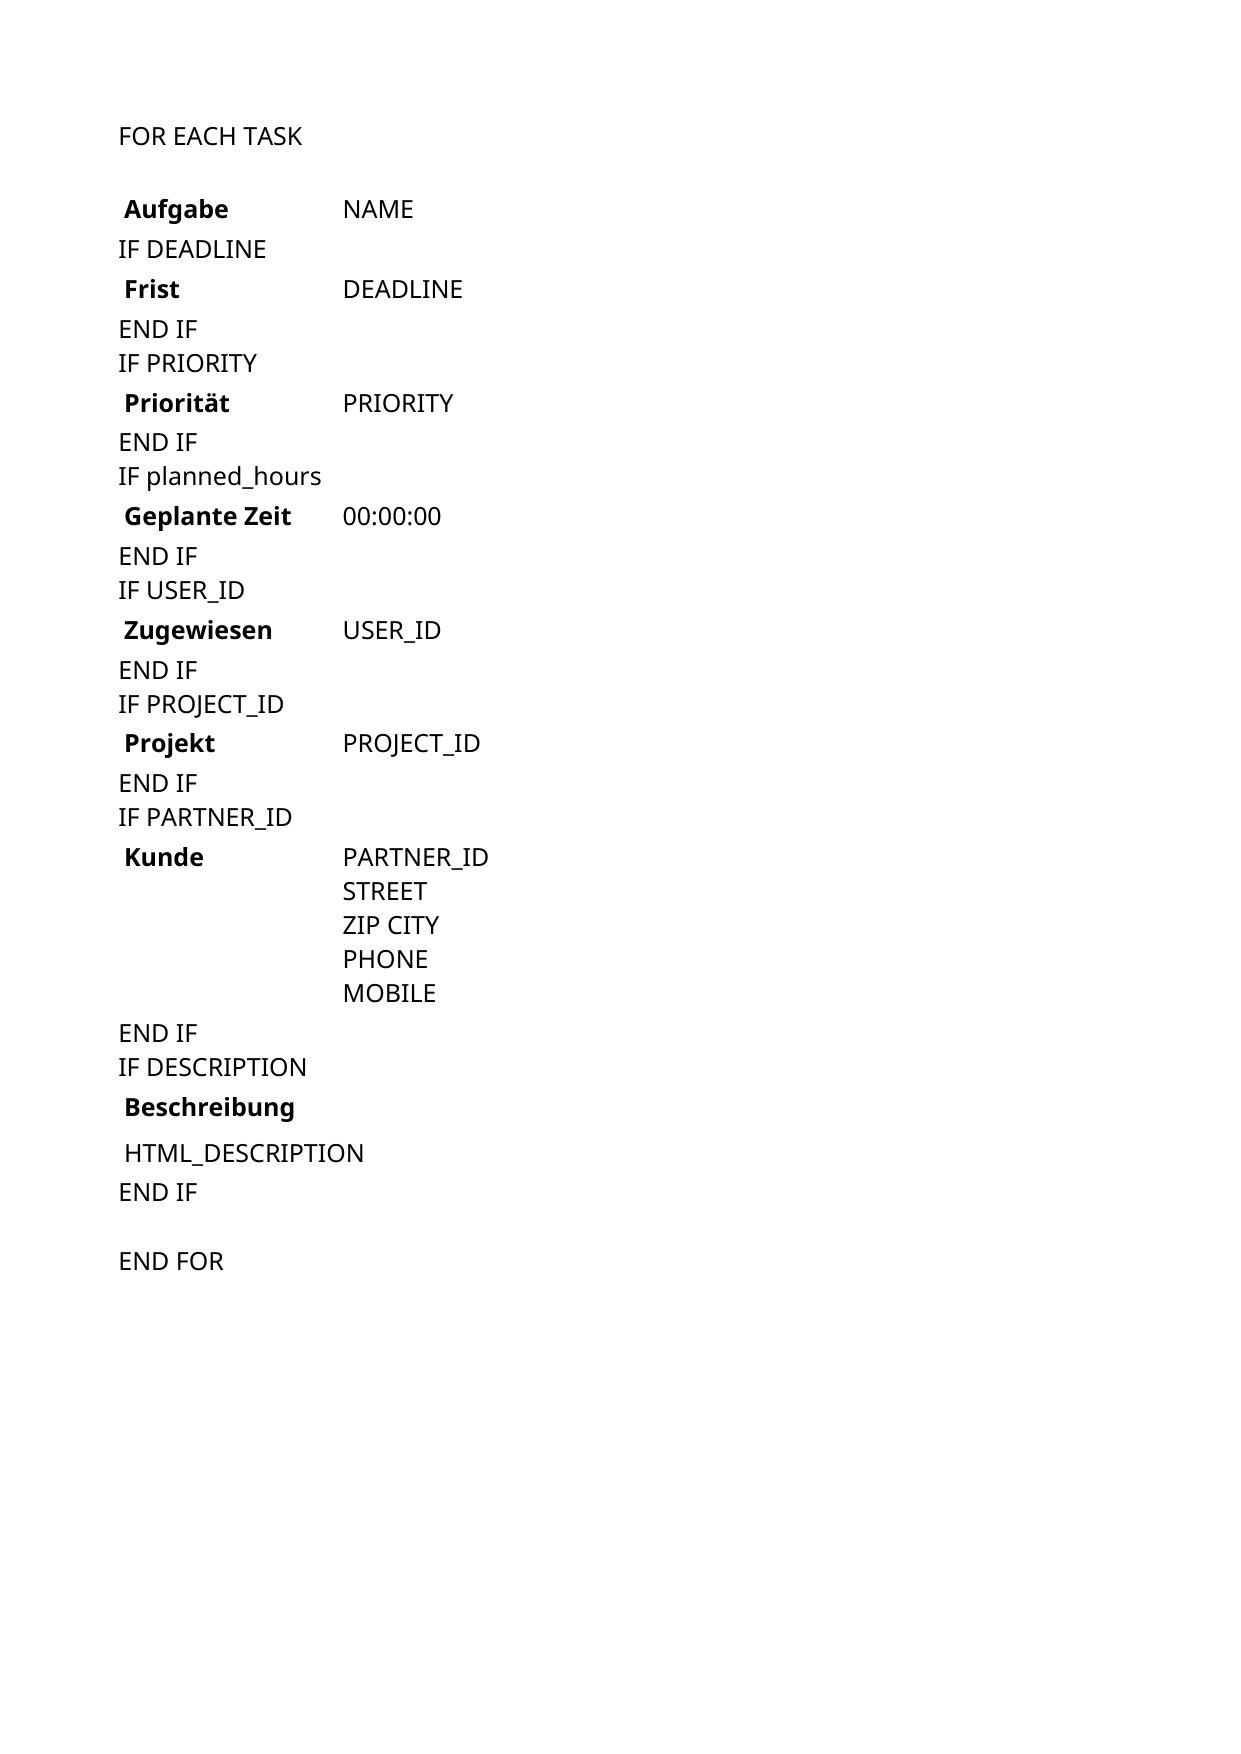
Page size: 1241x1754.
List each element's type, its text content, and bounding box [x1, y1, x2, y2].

table_header Projekt [118, 720, 337, 766]
text END FOR [118, 1243, 1122, 1277]
text END IF [118, 652, 1122, 686]
text FOR EACH TASK [118, 118, 1122, 152]
text END IF [118, 766, 1122, 800]
table_header 00:00:00 [337, 493, 1122, 539]
table_header PARTNER_ID STREET ZIP CITY PHONE MOBILE [337, 834, 1122, 1016]
table_header PROJECT_ID [337, 720, 1122, 766]
text IF planned_hours [118, 459, 1122, 493]
text END IF [118, 1175, 1122, 1209]
text IF USER_ID [118, 573, 1122, 607]
table_header Aufgabe [118, 186, 337, 232]
text IF DEADLINE [118, 232, 1122, 266]
text IF PARTNER_ID [118, 800, 1122, 834]
table_cell HTML_DESCRIPTION [118, 1130, 1122, 1175]
text END IF [118, 311, 1122, 345]
text IF PRIORITY [118, 345, 1122, 379]
table_header USER_ID [337, 607, 1122, 652]
table_header Kunde [118, 834, 337, 1016]
table_header Geplante Zeit [118, 493, 337, 539]
table_header PRIORITY [337, 380, 1122, 425]
table_header DEADLINE [337, 266, 1122, 311]
text IF DESCRIPTION [118, 1050, 1122, 1084]
table_header NAME [337, 186, 1122, 232]
table_header Priorität [118, 380, 337, 425]
table_header Zugewiesen [118, 607, 337, 652]
text END IF [118, 539, 1122, 573]
table_header Beschreibung [118, 1084, 1122, 1129]
text END IF [118, 425, 1122, 459]
text END IF [118, 1016, 1122, 1050]
text IF PROJECT_ID [118, 686, 1122, 720]
table_header Frist [118, 266, 337, 311]
